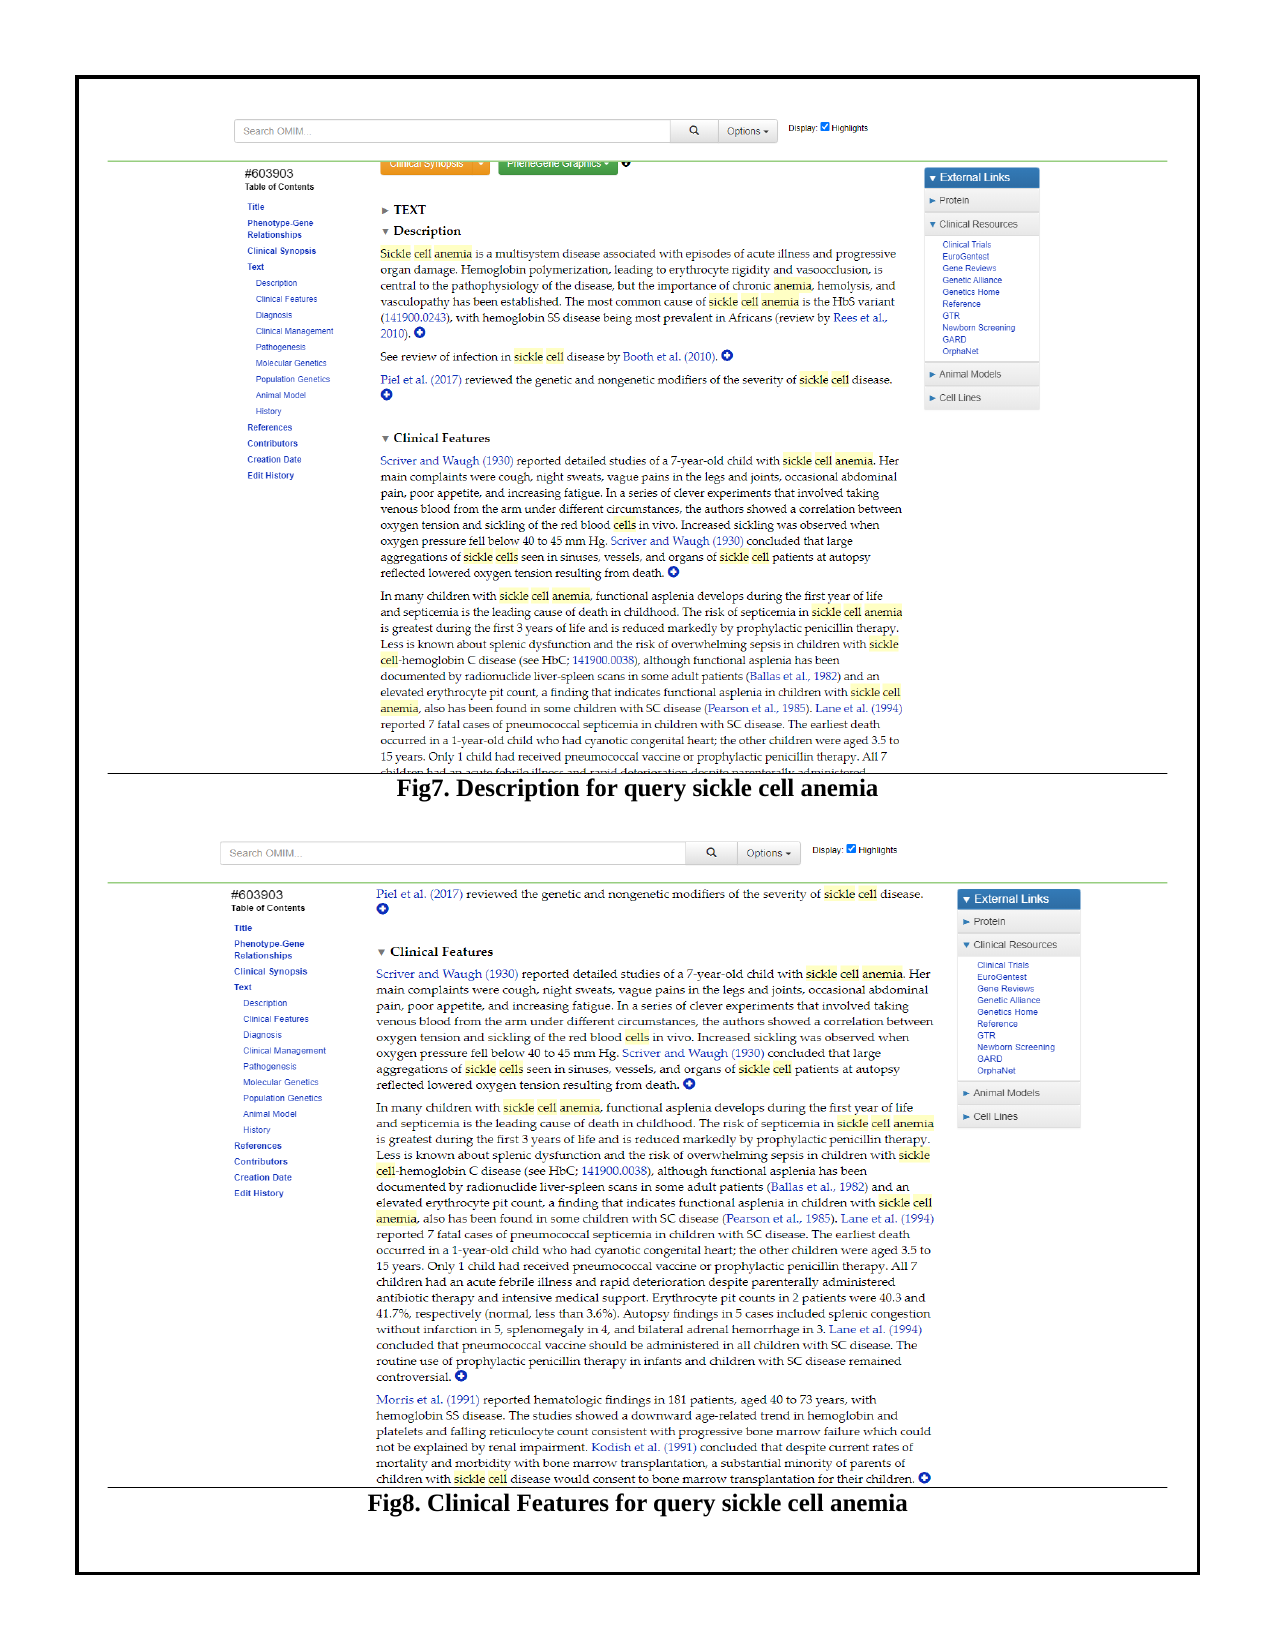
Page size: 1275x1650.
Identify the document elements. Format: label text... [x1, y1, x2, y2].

picture [107, 830, 1168, 1488]
picture [107, 107, 1168, 774]
text Fig8. Clinical Features for query sickle cell anemia [108, 1488, 1167, 1517]
text Fig7. Description for query sickle cell anemia [108, 774, 1167, 802]
